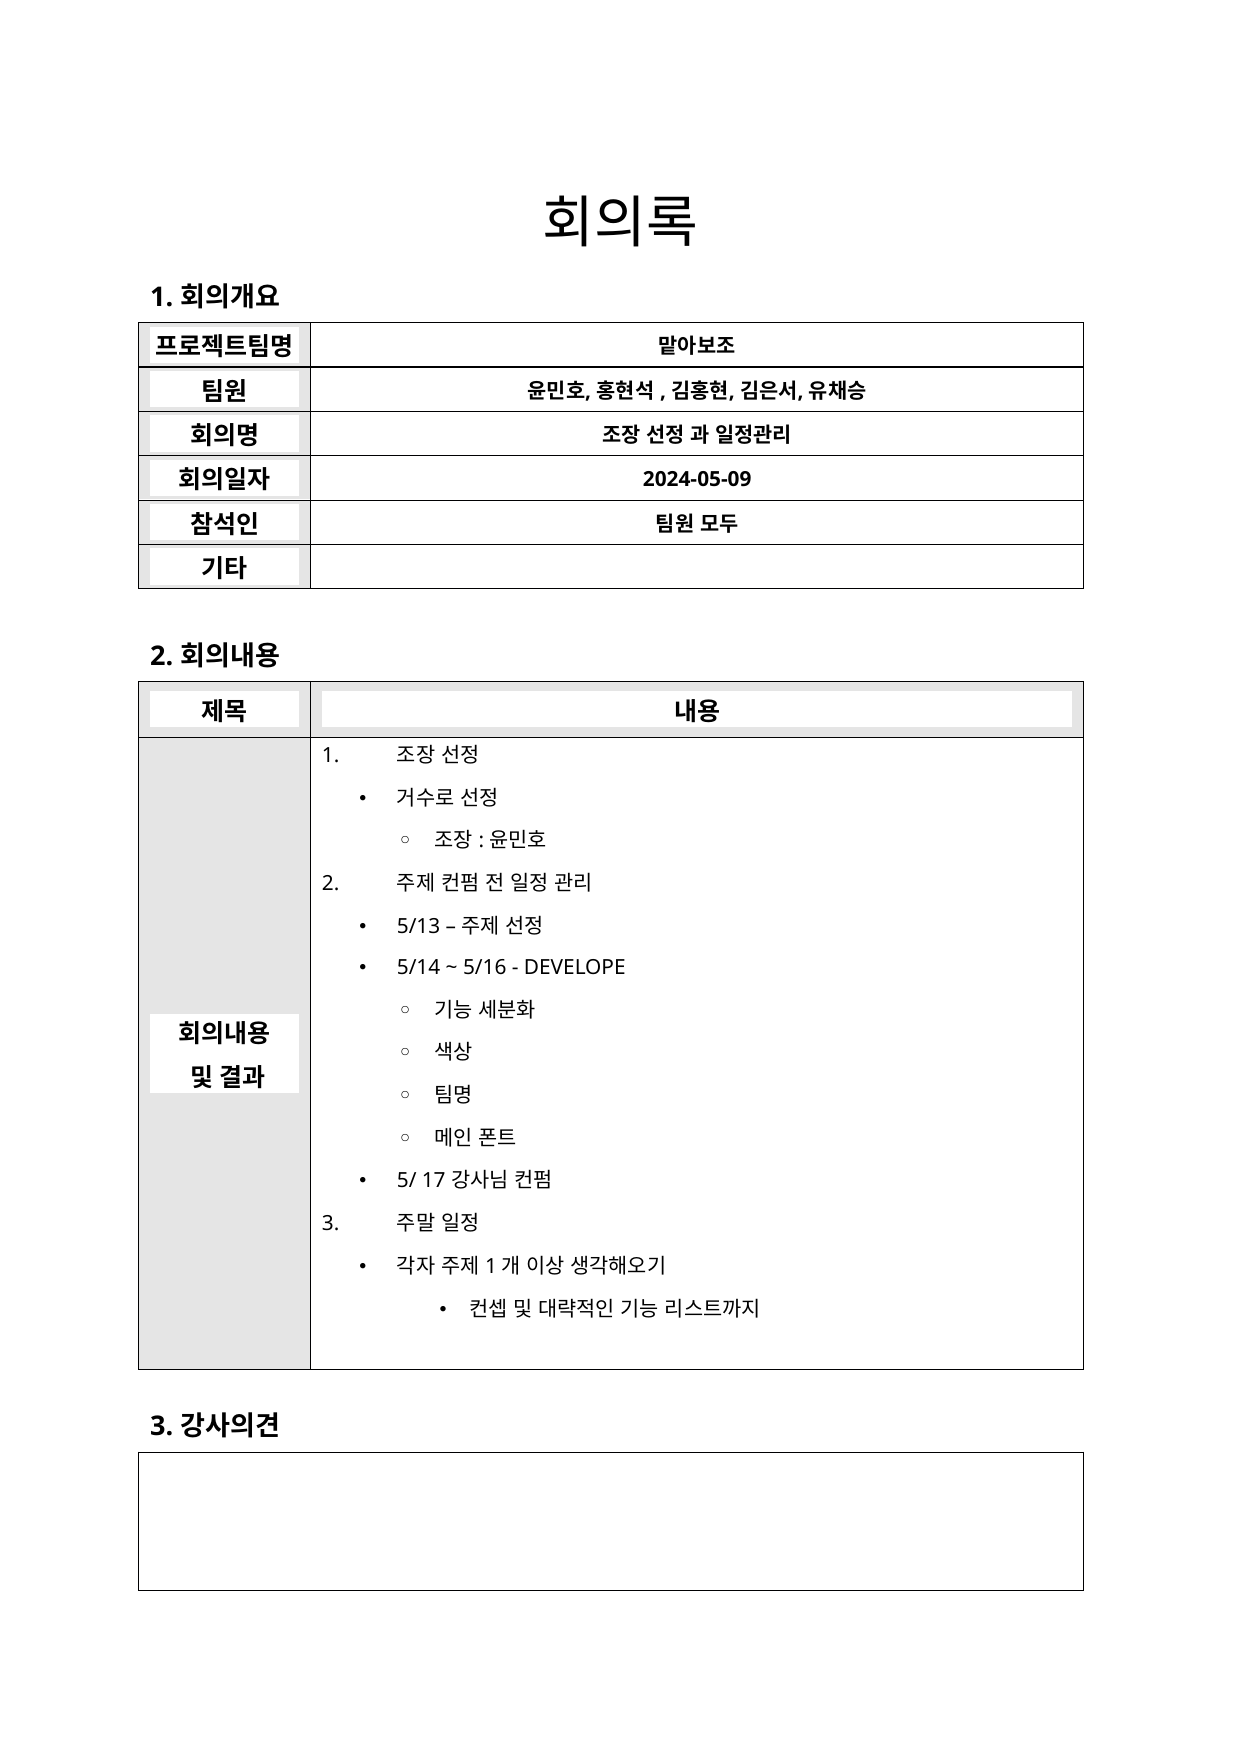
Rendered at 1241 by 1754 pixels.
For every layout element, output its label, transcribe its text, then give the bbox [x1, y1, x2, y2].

table_cell 기타 [139, 545, 310, 588]
table_cell [311, 545, 1083, 588]
table_cell 2024-05-09 [311, 456, 1083, 499]
table_cell 팀원 [139, 368, 310, 411]
table_cell 회의명 [139, 412, 310, 455]
table_cell 참석인 [139, 501, 310, 544]
text 회의록 [150, 177, 1090, 259]
table_header 프로젝트팀명 [139, 323, 310, 366]
text 2. 회의내용 [150, 633, 1090, 673]
table_header 내용 [311, 682, 1083, 737]
table_cell 회의일자 [139, 456, 310, 499]
table_cell 조장 선정 과 일정관리 [311, 412, 1083, 455]
table_header 맡아보조 [311, 323, 1083, 366]
text 1. 회의개요 [150, 275, 1090, 314]
table_cell 윤민호, 홍현석 , 김홍현, 김은서, 유채승 [311, 368, 1083, 411]
table_cell 팀원 모두 [311, 501, 1083, 544]
table_header [139, 1453, 1083, 1590]
table_cell 조장 선정 거수로 선정 조장 : 윤민호 주제 컨펌 전 일정 관리 5/13 – 주제 선정 5/14 ~ 5/16 - DEVELOPE 기능 세분화 색상 팀명 메인 폰트 5/ 17 강사님 컨펌 주말 일정 각자 주제 1개 이상 생각해오기 컨셉 및 대략적인 기능 리스트까지 [311, 738, 1083, 1369]
table_cell 회의내용 및 결과 [139, 738, 310, 1369]
text 3. 강사의견 [150, 1404, 1090, 1444]
table_header 제목 [139, 682, 310, 737]
